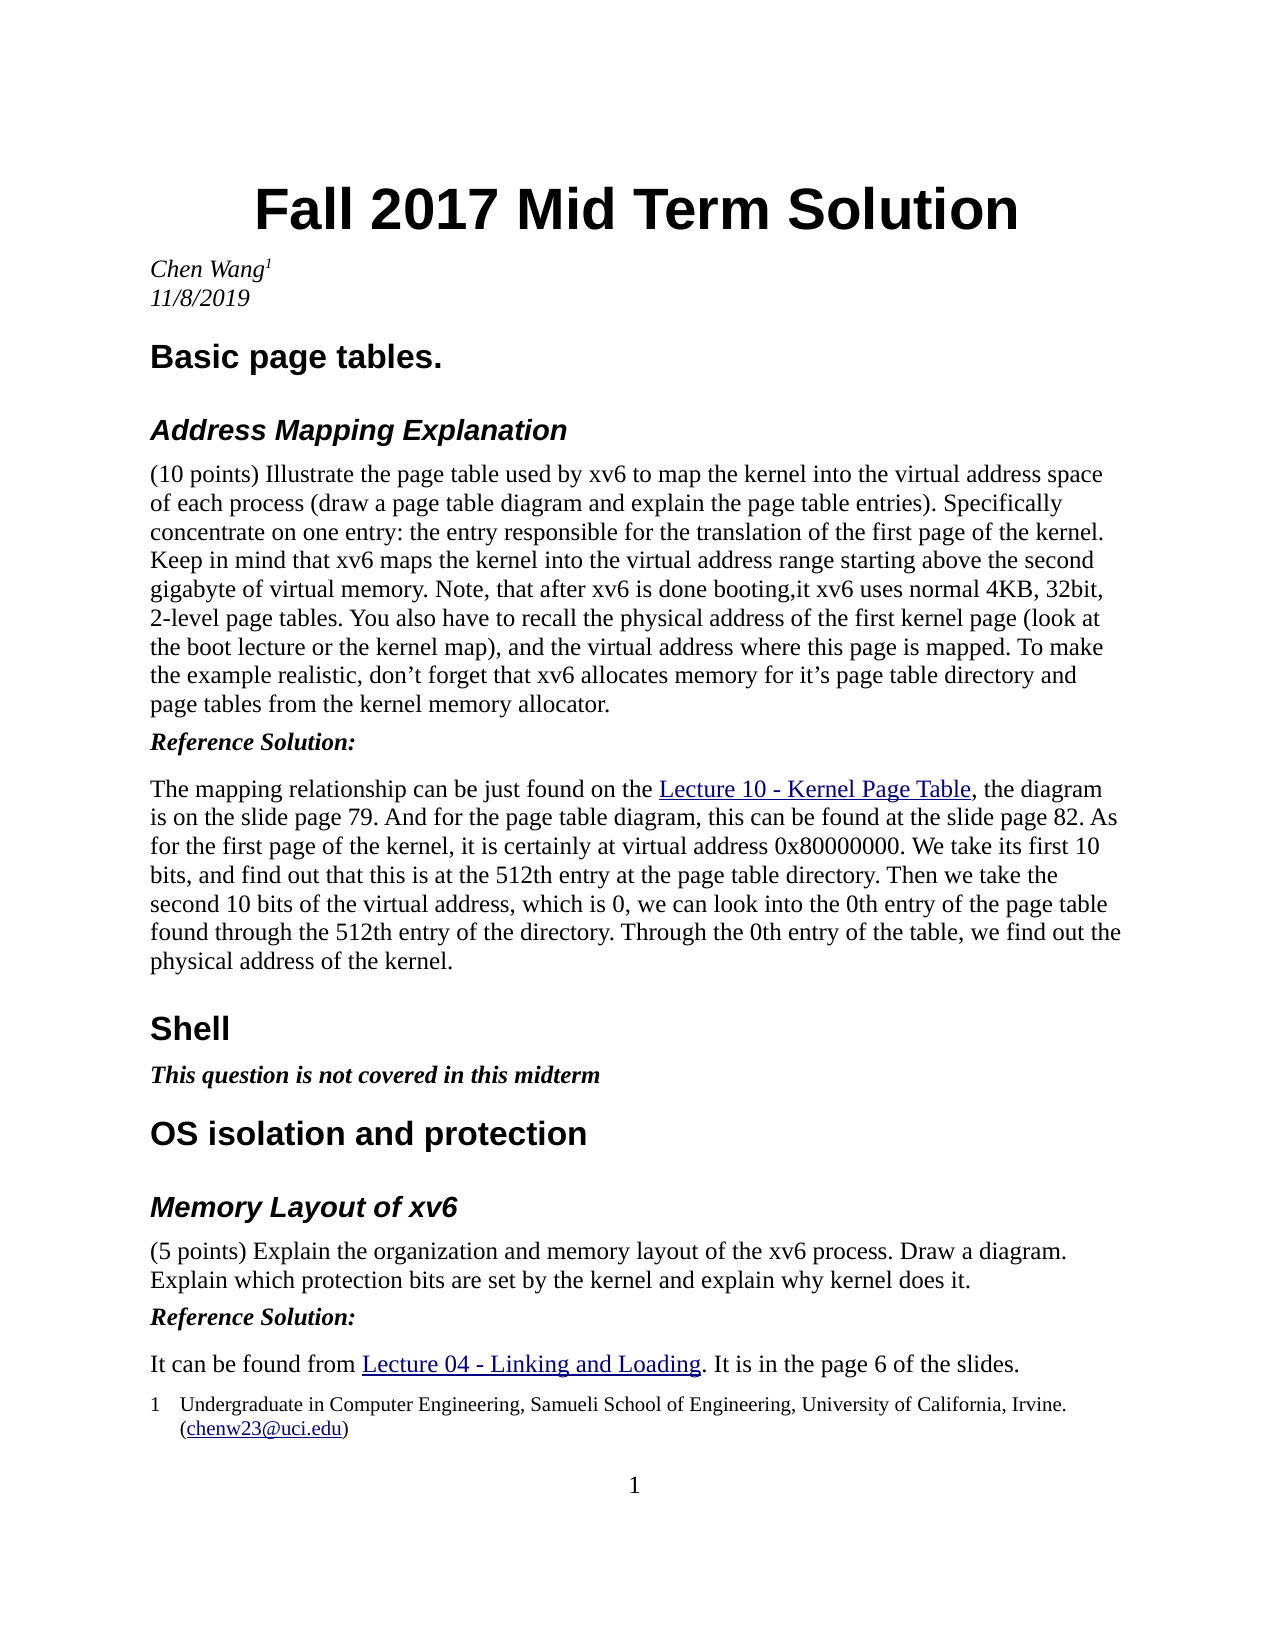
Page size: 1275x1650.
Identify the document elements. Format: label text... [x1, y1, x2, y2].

subtitle Shell [150, 1009, 1125, 1047]
text It can be found from Lecture 04 - Linking and Loading. It is in the page 6 of the slides. [150, 1349, 1125, 1378]
text This question is not covered in this midterm [150, 1060, 1125, 1089]
text 11/8/2019 [150, 283, 1125, 312]
subtitle Address Mapping Explanation [150, 413, 1125, 447]
subtitle Memory Layout of xv6 [150, 1190, 1125, 1223]
text Chen Wang [150, 254, 1125, 283]
text Undergraduate in Computer Engineering, Samueli School of Engineering, University of California, Irvine. (chenw23@uci.edu) [150, 1392, 1125, 1440]
text The mapping relationship can be just found on the Lecture 10 - Kernel Page Table, the diagram is on the slide page 79. And for the page table diagram, this can be found at the slide page 82. As for the first page of the kernel, it is certainly at virtual address 0x80000000. We take its first 10 bits, and find out that this is at the 512th entry at the page table directory. Then we take the second 10 bits of the virtual address, which is 0, we can look into the 0th entry of the page table found through the 512th entry of the directory. Through the 0th entry of the table, we find out the physical address of the kernel. [150, 774, 1125, 975]
text (5 points) Explain the organization and memory layout of the xv6 process. Draw a diagram. Explain which protection bits are set by the kernel and explain why kernel does it. [150, 1236, 1125, 1293]
text Reference Solution: [150, 727, 1125, 756]
subtitle OS isolation and protection [150, 1114, 1125, 1152]
text Reference Solution: [150, 1302, 1125, 1331]
text (10 points) Illustrate the page table used by xv6 to map the kernel into the virtual address space of each process (draw a page table diagram and explain the page table entries). Specifically concentrate on one entry: the entry responsible for the translation of the first page of the kernel. Keep in mind that xv6 maps the kernel into the virtual address range starting above the second gigabyte of virtual memory. Note, that after xv6 is done booting,it xv6 uses normal 4KB, 32bit, 2-level page tables. You also have to recall the physical address of the first kernel page (look at the boot lecture or the kernel map), and the virtual address where this page is mapped. To make the example realistic, don’t forget that xv6 allocates memory for it’s page table directory and page tables from the kernel memory allocator. [150, 459, 1125, 718]
title Fall 2017 Mid Term Solution [150, 175, 1125, 242]
subtitle Basic page tables. [150, 337, 1125, 376]
